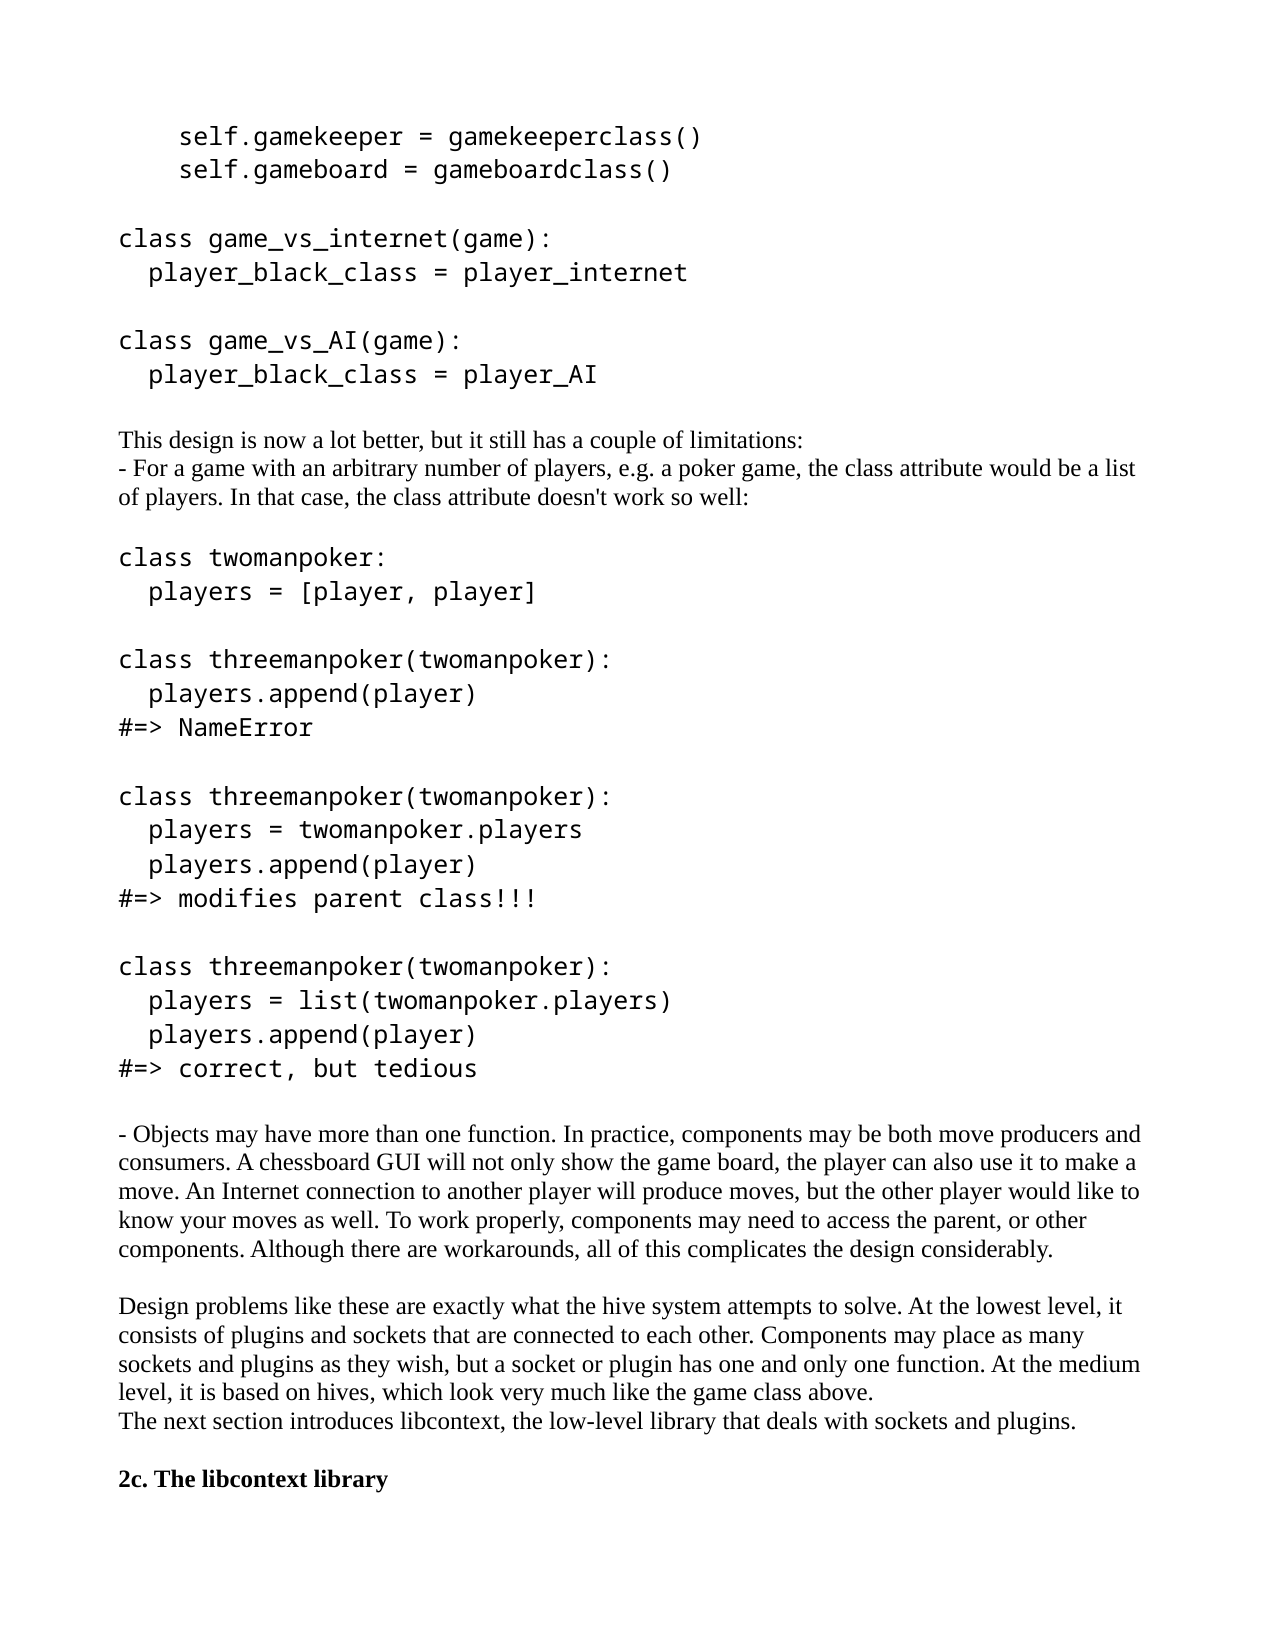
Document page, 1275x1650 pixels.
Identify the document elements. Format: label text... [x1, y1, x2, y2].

text The next section introduces libcontext, the low-level library that deals with sockets and plugins. [118, 1406, 1157, 1435]
text #=> modifies parent class!!! [118, 880, 1157, 914]
text #=> correct, but tedious [118, 1051, 1157, 1085]
text players = twomanpoker.players [118, 812, 1157, 846]
text players.append(player) [118, 846, 1157, 880]
text self.gameboard = gameboardclass() [118, 152, 1157, 186]
text players.append(player) [118, 1017, 1157, 1051]
text players = [player, player] [118, 574, 1157, 608]
text #=> NameError [118, 710, 1157, 744]
text class twomanpoker: [118, 540, 1157, 574]
text player_black_class = player_internet [118, 254, 1157, 288]
text - For a game with an arbitrary number of players, e.g. a poker game, the class attribute would be a list of players. In that case, the class attribute doesn't work so well: [118, 453, 1157, 511]
text class game_vs_internet(game): [118, 220, 1157, 254]
text players.append(player) [118, 676, 1157, 710]
text class threemanpoker(twomanpoker): [118, 948, 1157, 982]
text class threemanpoker(twomanpoker): [118, 642, 1157, 676]
text players = list(twomanpoker.players) [118, 982, 1157, 1017]
text class game_vs_AI(game): [118, 322, 1157, 357]
text - Objects may have more than one function. In practice, components may be both move producers and consumers. A chessboard GUI will not only show the game board, the player can also use it to make a move. An Internet connection to another player will produce moves, but the other player would like to know your moves as well. To work properly, components may need to access the parent, or other components. Although there are workarounds, all of this complicates the design considerably. [118, 1119, 1157, 1262]
text This design is now a lot better, but it still has a couple of limitations: [118, 425, 1157, 453]
text player_black_class = player_AI [118, 357, 1157, 391]
text 2c. The libcontext library [118, 1464, 1157, 1492]
text class threemanpoker(twomanpoker): [118, 778, 1157, 812]
text self.gamekeeper = gamekeeperclass() [118, 118, 1157, 152]
text Design problems like these are exactly what the hive system attempts to solve. At the lowest level, it consists of plugins and sockets that are connected to each other. Components may place as many sockets and plugins as they wish, but a socket or plugin has one and only one function. At the medium level, it is based on hives, which look very much like the game class above. [118, 1291, 1157, 1406]
